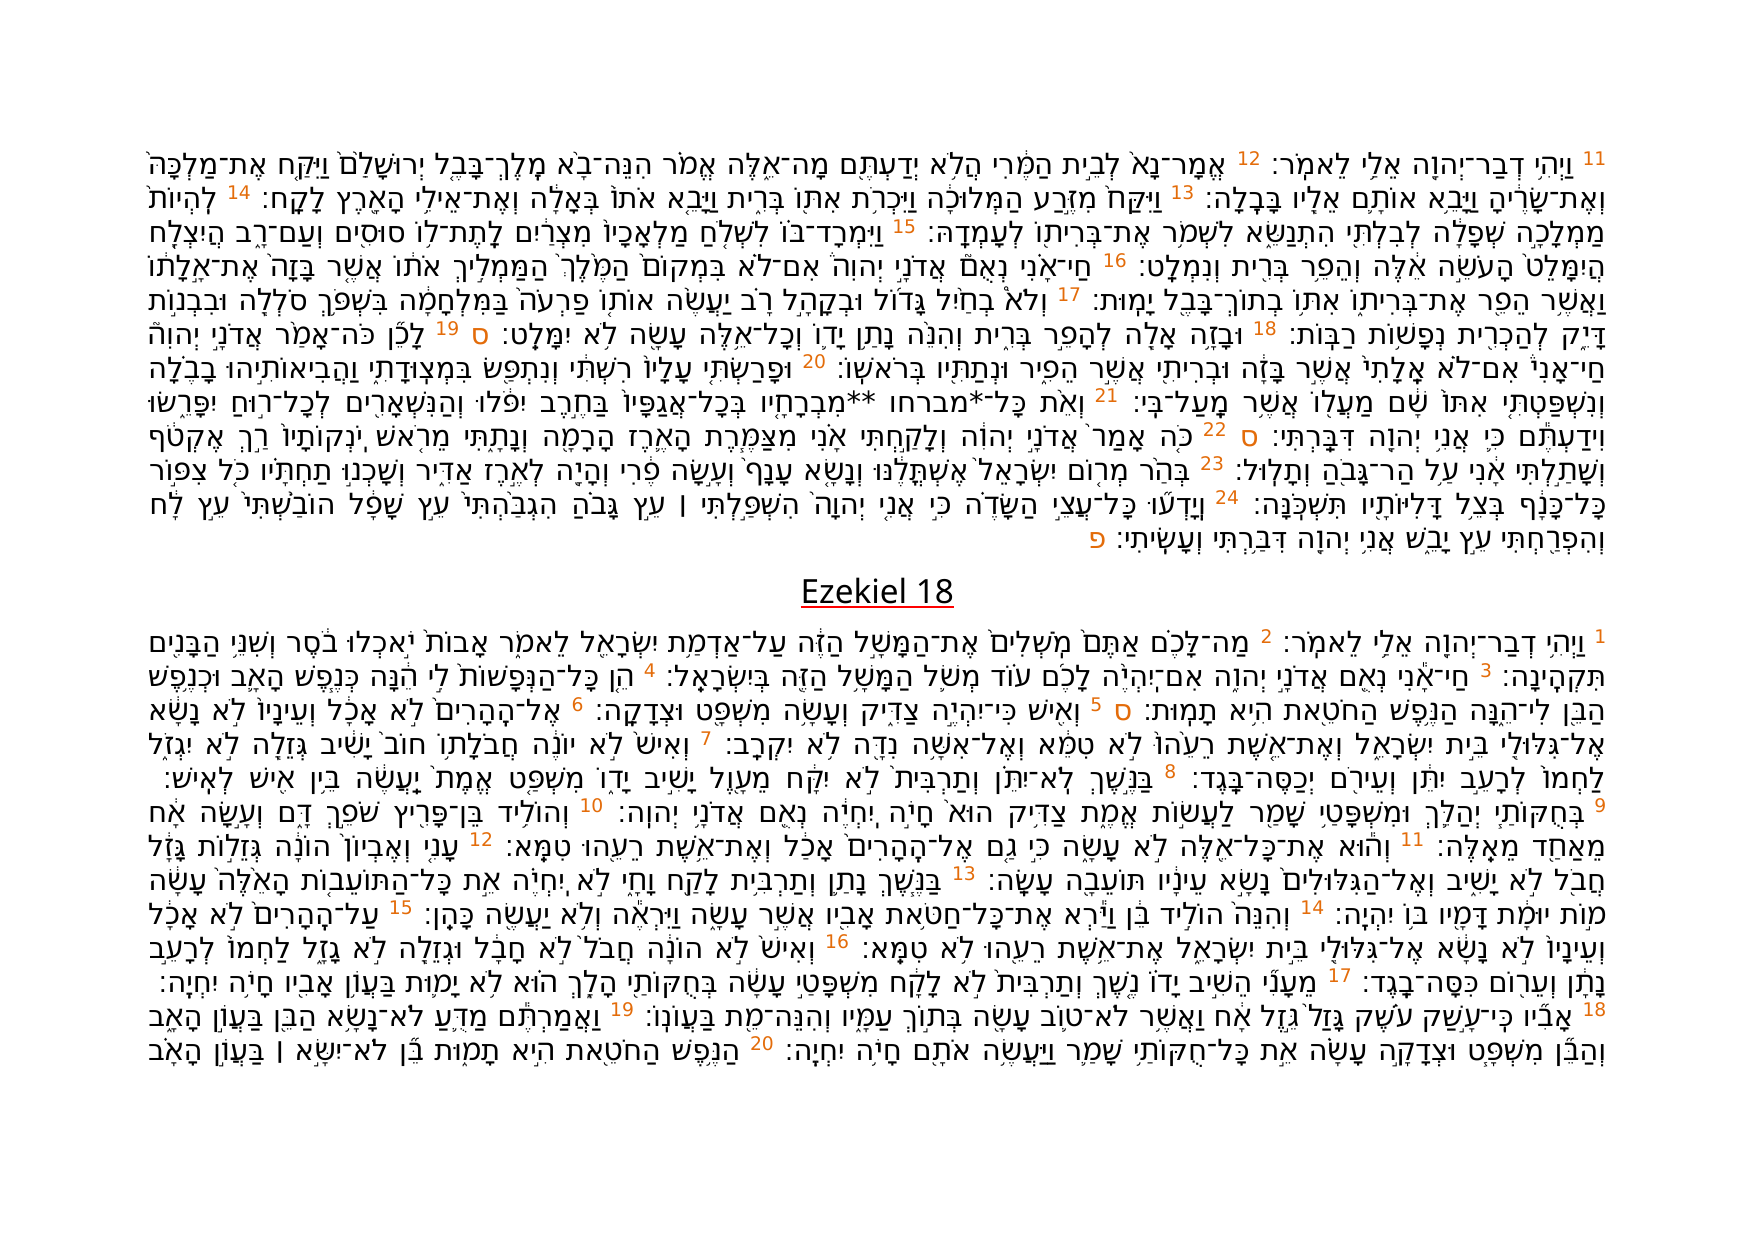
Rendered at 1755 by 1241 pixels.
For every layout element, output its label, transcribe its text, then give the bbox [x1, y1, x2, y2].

text 1 וַיְהִ֥י דְבַר־יְהוָ֖ה אֵלַ֥י לֵאמֹֽר׃ 2 מַה־לָּכֶ֗ם אַתֶּם֙ מֹֽשְׁלִים֙ אֶת־הַמָּשָׁ֣ל הַזֶּ֔ה עַל־אַדְמַ֥ת יִשְׂרָאֵ֖ל לֵאמֹ֑ר אָבוֹת֙ יֹ֣אכְלוּ בֹ֔סֶר וְשִׁנֵּ֥י הַבָּנִ֖ים תִּקְהֶֽינָה׃ ‬‬3 חַי־אָ֕נִי נְאֻ֖ם אֲדֹנָ֣י יְהוִ֑ה אִם־יִֽהְיֶ֨ה לָכֶ֜ם ע֗וֹד מְשֹׁ֛ל הַמָּשָׁ֥ל הַזֶּ֖ה בְּיִשְׂרָאֵֽל׃ ‬‬4 הֵ֤ן כָּל־הַנְּפָשׁוֹת֙ לִ֣י הֵ֔נָּה כְּנֶ֧פֶשׁ הָאָ֛ב וּכְנֶ֥פֶשׁ הַבֵּ֖ן לִי־הֵ֑נָּה הַנֶּ֥פֶשׁ הַחֹטֵ֖את הִ֥יא תָמֽוּת׃ ס ‬‬5 וְאִ֖ישׁ כִּי־יִהְיֶ֣ה צַדִּ֑יק וְעָשָׂ֥ה מִשְׁפָּ֖ט וּצְדָקָֽה׃ ‬‬6 אֶל־הֶֽהָרִים֙ לֹ֣א אָכָ֔ל וְעֵינָיו֙ לֹ֣א נָשָׂ֔א אֶל־גִּלּוּלֵ֖י בֵּ֣ית יִשְׂרָאֵ֑ל וְאֶת־אֵ֤שֶׁת רֵעֵ֙הוּ֙ לֹ֣א טִמֵּ֔א וְאֶל־אִשָּׁ֥ה נִדָּ֖ה לֹ֥א יִקְרָֽב׃ ‬‬7 וְאִישׁ֙ לֹ֣א יוֹנֶ֔ה חֲבֹלָת֥וֹ חוֹב֙ יָשִׁ֔יב גְּזֵלָ֖ה לֹ֣א יִגְזֹ֑ל לַחְמוֹ֙ לְרָעֵ֣ב יִתֵּ֔ן וְעֵירֹ֖ם יְכַסֶּה־בָּֽגֶד׃ ‬‬8 בַּנֶּ֣שֶׁךְ לֹֽא־יִתֵּ֗ן וְתַרְבִּית֙ לֹ֣א יִקָּ֔ח מֵעָ֖וֶל יָשִׁ֣יב יָד֑וֹ מִשְׁפַּ֤ט אֱמֶת֙ יַֽעֲשֶׂ֔ה בֵּ֥ין אִ֖ישׁ לְאִֽישׁ׃ ‬‬9 בְּחֻקּוֹתַ֧י יְהַלֵּ֛ךְ וּמִשְׁפָּטַ֥י שָׁמַ֖ר לַעֲשׂ֣וֹת אֱמֶ֑ת צַדִּ֥יק הוּא֙ חָיֹ֣ה יִֽחְיֶ֔ה נְאֻ֖ם אֲדֹנָ֥י יְהוִֽה׃ ‬‬10 וְהוֹלִ֥יד בֵּן־פָּרִ֖יץ שֹׁפֵ֣ךְ דָּ֑ם וְעָ֣שָׂה אָ֔ח מֵאַחַ֖ד מֵאֵֽלֶּה׃ ‬‬11 וְה֕וּא אֶת־כָּל־אֵ֖לֶּה לֹ֣א עָשָׂ֑ה כִּ֣י גַ֤ם אֶל־הֶֽהָרִים֙ אָכַ֔ל וְאֶת־אֵ֥שֶׁת רֵעֵ֖הוּ טִמֵּֽא׃ ‬‬12 עָנִ֤י וְאֶבְיוֹן֙ הוֹנָ֔ה גְּזֵל֣וֹת גָּזָ֔ל חֲבֹ֖ל לֹ֣א יָשִׁ֑יב וְאֶל־הַגִּלּוּלִים֙ נָשָׂ֣א עֵינָ֔יו תּוֹעֵבָ֖ה עָשָֽׂה׃ ‬‬13 בַּנֶּ֧שֶׁךְ נָתַ֛ן וְתַרְבִּ֥ית לָקַ֖ח וָחָ֑י לֹ֣א יִֽחְיֶ֗ה אֵ֣ת כָּל־הַתּוֹעֵב֤וֹת הָאֵ֙לֶּה֙ עָשָׂ֔ה מ֣וֹת יוּמָ֔ת דָּמָ֖יו בּ֥וֹ יִהְיֶֽה׃ ‬‬14 וְהִנֵּה֙ הוֹלִ֣יד בֵּ֔ן וַיַּ֕רְא אֶת־כָּל־חַטֹּ֥את אָבִ֖יו אֲשֶׁ֣ר עָשָׂ֑ה וַיִּרְאֶ֕ה וְלֹ֥א יַעֲשֶׂ֖ה כָּהֵֽן׃ ‬‬15 עַל־הֶֽהָרִים֙ לֹ֣א אָכָ֔ל וְעֵינָיו֙ לֹ֣א נָשָׂ֔א אֶל־גִּלּוּלֵ֖י בֵּ֣ית יִשְׂרָאֵ֑ל אֶת־אֵ֥שֶׁת רֵעֵ֖הוּ לֹ֥א טִמֵּֽא׃ ‬‬16 וְאִישׁ֙ לֹ֣א הוֹנָ֔ה חֲבֹל֙ לֹ֣א חָבָ֔ל וּגְזֵלָ֖ה לֹ֣א גָזָ֑ל לַחְמוֹ֙ לְרָעֵ֣ב נָתָ֔ן וְעֵר֖וֹם כִּסָּה־בָֽגֶד׃ ‬‬17 מֵעָנִ֞י הֵשִׁ֣יב יָד֗וֹ נֶ֤שֶׁךְ וְתַרְבִּית֙ לֹ֣א לָקָ֔ח מִשְׁפָּטַ֣י עָשָׂ֔ה בְּחֻקּוֹתַ֖י הָלָ֑ךְ ה֗וּא לֹ֥א יָמ֛וּת בַּעֲוֺ֥ן אָבִ֖יו חָיֹ֥ה יִחְיֶֽה׃ ‬‬18 אָבִ֞יו כִּֽי־עָ֣שַׁק עֹ֗שֶׁק גָּזַל֙ גֵּ֣זֶל אָ֔ח וַאֲשֶׁ֥ר לֹא־ט֛וֹב עָשָׂ֖ה בְּת֣וֹךְ עַמָּ֑יו וְהִנֵּה־מֵ֖ת בַּעֲוֺנֽוֹ׃ ‬‬19 וַאֲמַרְתֶּ֕ם מַדֻּ֛עַ לֹא־נָשָׂ֥א הַבֵּ֖ן בַּעֲוֺ֣ן הָאָ֑ב וְהַבֵּ֞ן מִשְׁפָּ֧ט וּצְדָקָ֣ה עָשָׂ֗ה אֵ֣ת כָּל־חֻקּוֹתַ֥י שָׁמַ֛ר וַיַּעֲשֶׂ֥ה אֹתָ֖ם חָיֹ֥ה יִחְיֶֽה׃ ‬‬20 הַנֶּ֥פֶשׁ הַחֹטֵ֖את הִ֣יא תָמ֑וּת בֵּ֞ן לֹא־יִשָּׂ֣א ׀ בַּעֲוֺ֣ן הָאָ֗ב וְאָב֙ לֹ֤א יִשָּׂא֙ בַּעֲוֺ֣ן הַבֵּ֔ן צִדְקַ֤ת הַצַּדִּיק֙ עָלָ֣יו תִּֽהְיֶ֔ה וְרִשְׁעַ֥ת *רשע **הָרָשָׁ֖ע עָלָ֥יו תִּֽהְיֶֽה׃ ס ‬‬21 וְהָרָשָׁ֗ע כִּ֤י יָשׁוּב֙ מִכָּל־*חטאתו **חַטֹּאתָיו֙ אֲשֶׁ֣ר עָשָׂ֔ה וְשָׁמַר֙ אֶת־כָּל־חֻקּוֹתַ֔י וְעָשָׂ֥ה מִשְׁפָּ֖ט וּצְדָקָ֑ה חָיֹ֥ה יִחְיֶ֖ה לֹ֥א יָמֽוּת׃ ‬‬22 כָּל־פְּשָׁעָיו֙ אֲשֶׁ֣ר עָשָׂ֔ה לֹ֥א יִזָּכְר֖וּ ל֑וֹ בְּצִדְקָת֥וֹ אֲשֶׁר־עָשָׂ֖ה יִֽחְיֶֽה׃ ‬‬23 הֶחָפֹ֤ץ אֶחְפֹּץ֙ מ֣וֹת רָשָׁ֔ע נְאֻ֖ם אֲדֹנָ֣י יְהוִ֑ה הֲל֛וֹא בְּשׁוּב֥וֹ מִדְּרָכָ֖יו וְחָיָֽה׃ ס ‬‬24 וּבְשׁ֨וּב צַדִּ֤יק מִצִּדְקָתוֹ֙ וְעָ֣שָׂה עָ֔וֶל כְּכֹ֨ל הַתּוֹעֵב֜וֹת אֲשֶׁר־עָשָׂ֧ה הָרָשָׁ֛ע יַעֲשֶׂ֖ה וָחָ֑י כָּל־*צדקתו **צִדְקֹתָ֤יו אֲשֶׁר־עָשָׂה֙ לֹ֣א תִזָּכַ֔רְנָה בְּמַעֲל֧וֹ אֲשֶׁר־מָעַ֛ל וּבְחַטָּאת֥וֹ אֲשֶׁר־חָטָ֖א בָּ֥ם יָמֽוּת׃ ‬‬25 וַאֲמַרְתֶּ֕ם לֹ֥א יִתָּכֵ֖ן דֶּ֣רֶךְ אֲדֹנָ֑י שִׁמְעוּ־נָא֙ בֵּ֣ית יִשְׂרָאֵ֔ל הֲדַרְכִּי֙ לֹ֣א יִתָּכֵ֔ן הֲלֹ֥א דַרְכֵיכֶ֖ם לֹ֥א יִתָּכֵֽנוּ׃ ‬‬26 בְּשׁוּב־צַדִּ֧יק מִצִּדְקָת֛וֹ וְעָ֥שָׂה עָ֖וֶל וּמֵ֣ת עֲלֵיהֶ֑ם בְּעַוְל֥וֹ אֲשֶׁר־עָשָׂ֖ה יָמֽוּת׃ ס ‬‬27 וּבְשׁ֣וּב רָשָׁ֗ע מֵֽרִשְׁעָתוֹ֙ אֲשֶׁ֣ר עָשָׂ֔ה וַיַּ֥עַשׂ מִשְׁפָּ֖ט וּצְדָקָ֑ה ה֖וּא אֶת־נַפְשׁ֥וֹ יְחַיֶּֽה׃ ‬‬28 וַיִּרְאֶ֣ה *וישוב **וַיָּ֔שָׁב מִכָּל־פְּשָׁעָ֖יו אֲשֶׁ֣ר עָשָׂ֑ה חָי֥וֹ יִחְיֶ֖ה לֹ֥א יָמֽוּת׃ ‬‬29 וְאָֽמְרוּ֙ בֵּ֣ית יִשְׂרָאֵ֔ל לֹ֥א יִתָּכֵ֖ן דֶּ֣רֶךְ אֲדֹנָ֑י הַדְּרָכַ֞י לֹ֤א יִתָּֽכְנּוּ֙ בֵּ֣ית יִשְׂרָאֵ֔ל הֲלֹ֥א דַרְכֵיכֶ֖ם לֹ֥א יִתָּכֵֽן׃ ‬‬30 לָכֵן֩ אִ֨ישׁ כִּדְרָכָ֜יו אֶשְׁפֹּ֤ט אֶתְכֶם֙ בֵּ֣ית יִשְׂרָאֵ֔ל נְאֻ֖ם אֲדֹנָ֣י יְהוִ֑ה שׁ֤וּבוּ וְהָשִׁ֙יבוּ֙ מִכָּל־פִּשְׁעֵיכֶ֔ם וְלֹֽא־יִהְיֶ֥ה לָכֶ֛ם לְמִכְשׁ֖וֹל עָוֺֽן׃ ‬‬31 הַשְׁלִ֣יכוּ מֵעֲלֵיכֶ֗ם אֶת־כָּל־פִשְׁעֵיכֶם֙ אֲשֶׁ֣ר פְּשַׁעְתֶּ֣ם בָּ֔ם וַעֲשׂ֥וּ לָכֶ֛ם לֵ֥ב חָדָ֖שׁ וְר֣וּחַ חֲדָשָׁ֑ה וְלָ֥מָּה תָמֻ֖תוּ בֵּ֥ית יִשְׂרָאֵֽל׃ ‬‬32 כִּ֣י לֹ֤א אֶחְפֹּץ֙ בְּמ֣וֹת הַמֵּ֔ת נְאֻ֖ם אֲדֹנָ֣י יְהוִ֑ה וְהָשִׁ֖יבוּ וִֽחְיֽוּ׃ פ ‬‬‬‬‬‬‬‬‬‬‬‬‬‬‬‬‬‬‬‬‬‬‬‬‬‬‬‬‬‬‬‬‬ [148, 626, 1606, 1067]
text Ezekiel 18 [148, 568, 1606, 613]
text 11 וַיְהִ֥י דְבַר־יְהוָ֖ה אֵלַ֥י לֵאמֹֽר׃ ‬‬12 אֱמָר־נָא֙ לְבֵ֣ית הַמֶּ֔רִי הֲלֹ֥א יְדַעְתֶּ֖ם מָה־אֵ֑לֶּה אֱמֹ֗ר הִנֵּה־בָ֨א מֶֽלֶךְ־בָּבֶ֤ל יְרוּשָׁלִַ֙ם֙ וַיִּקַּ֤ח אֶת־מַלְכָּהּ֙ וְאֶת־שָׂרֶ֔יהָ וַיָּבֵ֥א אוֹתָ֛ם אֵלָ֖יו בָּבֶֽלָה׃ ‬‬13 וַיִּקַּח֙ מִזֶּ֣רַע הַמְּלוּכָ֔ה וַיִּכְרֹ֥ת אִתּ֖וֹ בְּרִ֑ית וַיָּבֵ֤א אֹתוֹ֙ בְּאָלָ֔ה וְאֶת־אֵילֵ֥י הָאָ֖רֶץ לָקָֽח׃ ‬‬14 לִֽהְיוֹת֙ מַמְלָכָ֣ה שְׁפָלָ֔ה לְבִלְתִּ֖י הִתְנַשֵּׂ֑א לִשְׁמֹ֥ר אֶת־בְּרִית֖וֹ לְעָמְדָֽהּ׃ ‬‬15 וַיִּמְרָד־בּ֗וֹ לִשְׁלֹ֤חַ מַלְאָכָיו֙ מִצְרַ֔יִם לָֽתֶת־ל֥וֹ סוּסִ֖ים וְעַם־רָ֑ב הֲיִצְלָ֤ח הֲיִמָּלֵט֙ הָעֹשֵׂ֣ה אֵ֔לֶּה וְהֵפֵ֥ר בְּרִ֖ית וְנִמְלָֽט׃ ‬‬16 חַי־אָ֗נִי נְאֻם֮ אֲדֹנָ֣י יְהוִה֒ אִם־לֹ֗א בִּמְקוֹם֙ הַמֶּ֙לֶךְ֙ הַמַּמְלִ֣יךְ אֹת֔וֹ אֲשֶׁ֤ר בָּזָה֙ אֶת־אָ֣לָת֔וֹ וַאֲשֶׁ֥ר הֵפֵ֖ר אֶת־בְּרִית֑וֹ אִתּ֥וֹ בְתוֹךְ־בָּבֶ֖ל יָמֽוּת׃ ‬‬17 וְלֹא֩ בְחַ֨יִל גָּד֜וֹל וּבְקָהָ֣ל רָ֗ב יַעֲשֶׂ֨ה אוֹת֤וֹ פַרְעֹה֙ בַּמִּלְחָמָ֔ה בִּשְׁפֹּ֥ךְ סֹלְלָ֖ה וּבִבְנ֣וֹת דָּיֵ֑ק לְהַכְרִ֖ית נְפָשׁ֥וֹת רַבּֽוֹת׃ ‬‬18 וּבָזָ֥ה אָלָ֖ה לְהָפֵ֣ר בְּרִ֑ית וְהִנֵּ֨ה נָתַ֥ן יָד֛וֹ וְכָל־אֵ֥לֶּה עָשָׂ֖ה לֹ֥א יִמָּלֵֽט׃ ס ‬‬19 לָכֵ֞ן כֹּה־אָמַ֨ר אֲדֹנָ֣י יְהוִה֮ חַי־אָנִי֒ אִם־לֹ֗א אָֽלָתִי֙ אֲשֶׁ֣ר בָּזָ֔ה וּבְרִיתִ֖י אֲשֶׁ֣ר הֵפִ֑יר וּנְתַתִּ֖יו בְּרֹאשֽׁוֹ׃ ‬‬20 וּפָרַשְׂתִּ֤י עָלָיו֙ רִשְׁתִּ֔י וְנִתְפַּ֖שׂ בִּמְצֽוּדָתִ֑י וַהֲבִיאוֹתִ֣יהוּ בָבֶ֗לָה וְנִשְׁפַּטְתִּ֤י אִתּוֹ֙ שָׁ֔ם מַעֲל֖וֹ אֲשֶׁ֥ר מָֽעַל־בִּֽי׃ ‬‬21 וְאֵ֨ת כָּל־*מברחו **מִבְרָחָ֤יו בְּכָל־אֲגַפָּיו֙ בַּחֶ֣רֶב יִפֹּ֔לוּ וְהַנִּשְׁאָרִ֖ים לְכָל־ר֣וּחַ יִפָּרֵ֑שׂוּ וִידַעְתֶּ֕ם כִּ֛י אֲנִ֥י יְהוָ֖ה דִּבַּֽרְתִּי׃ ס ‬‬22 כֹּ֤ה אָמַר֙ אֲדֹנָ֣י יְהוִ֔ה וְלָקַ֣חְתִּי אָ֗נִי מִצַּמֶּ֧רֶת הָאֶ֛רֶז הָרָמָ֖ה וְנָתָ֑תִּי מֵרֹ֤אשׁ יֹֽנְקוֹתָיו֙ רַ֣ךְ אֶקְטֹ֔ף וְשָׁתַ֣לְתִּי אָ֔נִי עַ֥ל הַר־גָּבֹ֖הַ וְתָלֽוּל׃ ‬‬23 בְּהַ֨ר מְר֤וֹם יִשְׂרָאֵל֙ אֶשְׁתֳּלֶ֔נּוּ וְנָשָׂ֤א עָנָף֙ וְעָ֣שָׂה פֶ֔רִי וְהָיָ֖ה לְאֶ֣רֶז אַדִּ֑יר וְשָׁכְנ֣וּ תַחְתָּ֗יו כֹּ֚ל צִפּ֣וֹר כָּל־כָּנָ֔ף בְּצֵ֥ל דָּלִיּוֹתָ֖יו תִּשְׁכֹּֽנָּה׃ ‬‬24 וְֽיָדְע֞וּ כָּל־עֲצֵ֣י הַשָּׂדֶ֗ה כִּ֣י אֲנִ֤י יְהוָה֙ הִשְׁפַּ֣לְתִּי ׀ עֵ֣ץ גָּבֹ֗הַ הִגְבַּ֙הְתִּי֙ עֵ֣ץ שָׁפָ֔ל הוֹבַ֙שְׁתִּי֙ עֵ֣ץ לָ֔ח וְהִפְרַ֖חְתִּי עֵ֣ץ יָבֵ֑שׁ אֲנִ֥י יְהוָ֖ה דִּבַּ֥רְתִּי וְעָשִֽׂיתִי׃ פ ‬‬‬‬‬‬‬‬‬‬‬‬‬‬‬‬ [148, 148, 1606, 555]
